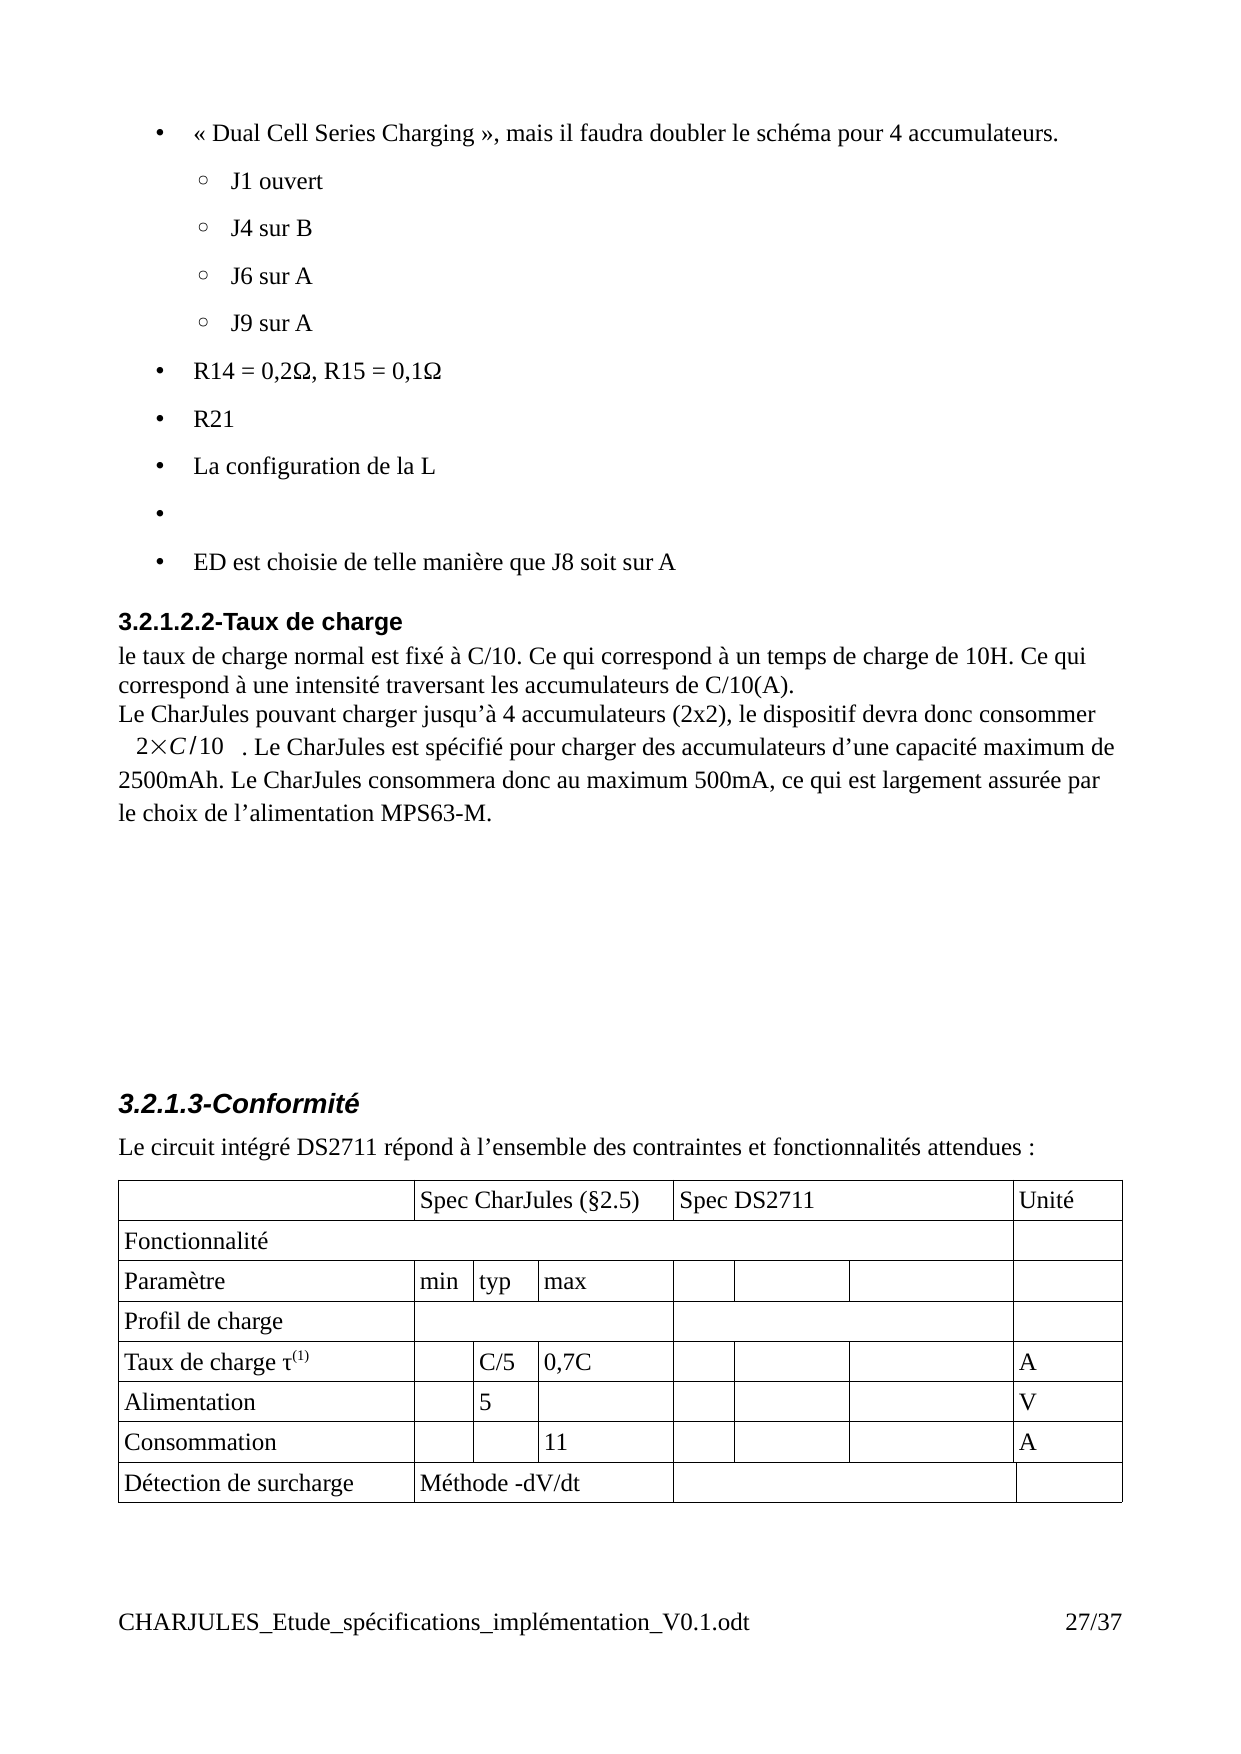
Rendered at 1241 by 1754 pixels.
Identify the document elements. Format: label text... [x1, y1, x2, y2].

table_cell [415, 1382, 473, 1421]
table_cell 0,7C [539, 1342, 673, 1381]
table_cell [674, 1382, 734, 1421]
table_cell A [1014, 1342, 1122, 1381]
list La configuration de la L [156, 451, 1122, 480]
table_cell [735, 1382, 849, 1421]
table_cell [674, 1422, 734, 1462]
table_cell Détection de surcharge [119, 1463, 414, 1502]
table_header Spec CharJules (§2.5) [415, 1181, 673, 1220]
subtitle 3.2.1.2.2-Taux de charge [118, 607, 1122, 635]
table_cell [850, 1342, 1013, 1381]
table_cell Paramètre [119, 1261, 414, 1301]
table_cell Profil de charge [119, 1302, 414, 1341]
table_cell [674, 1302, 1013, 1341]
table_cell [674, 1261, 734, 1301]
list R21 [156, 404, 1122, 432]
table_cell [1014, 1221, 1122, 1260]
table_cell C/5 [474, 1342, 538, 1381]
list ED est choisie de telle manière que J8 soit sur A [156, 547, 1122, 575]
table_cell [674, 1463, 1016, 1502]
list J1 ouvert [193, 166, 1122, 194]
table_cell Méthode -dV/dt [415, 1463, 673, 1502]
table_cell [1014, 1302, 1122, 1341]
table_cell [539, 1382, 673, 1421]
table_cell [735, 1342, 849, 1381]
table_cell Fonctionnalité [119, 1221, 1013, 1260]
table_cell [735, 1422, 849, 1462]
table_cell [474, 1422, 538, 1462]
table_cell max [539, 1261, 673, 1301]
table_cell [415, 1302, 673, 1341]
text Le circuit intégré DS2711 répond à l’ensemble des contraintes et fonctionnalités attendues : [118, 1132, 1122, 1161]
table_cell [674, 1342, 734, 1381]
list J9 sur A [193, 308, 1122, 337]
table_cell typ [474, 1261, 538, 1301]
table_cell [415, 1422, 473, 1462]
table_cell [415, 1342, 473, 1381]
table_cell Taux de charge τ(1) [119, 1342, 414, 1381]
table_cell [850, 1422, 1013, 1462]
table_cell 11 [539, 1422, 673, 1462]
list R14 = 0,2Ω, R15 = 0,1Ω [156, 356, 1122, 385]
text Le CharJules pouvant charger jusqu’à 4 accumulateurs (2x2), le dispositif devra donc consommer . Le CharJules est spécifié pour charger des accumulateurs d’une capacité maximum de 2500mAh. Le CharJules consommera donc au maximum 500mA, ce qui est largement assurée par le choix de l’alimentation MPS63-M. [118, 699, 1122, 827]
table_cell [1014, 1261, 1122, 1301]
table_cell [850, 1261, 1013, 1301]
table_cell [850, 1382, 1013, 1421]
list J6 sur A [193, 261, 1122, 290]
table_cell Consommation [119, 1422, 414, 1462]
table_cell [1017, 1463, 1122, 1502]
table_cell [735, 1261, 849, 1301]
subtitle 3.2.1.3-Conformité [118, 1088, 1122, 1119]
table_header [119, 1181, 414, 1220]
table_header Unité [1014, 1181, 1122, 1220]
table_cell min [415, 1261, 473, 1301]
table_cell 5 [474, 1382, 538, 1421]
list « Dual Cell Series Charging », mais il faudra doubler le schéma pour 4 accumulateurs. [156, 118, 1122, 147]
table_cell A [1014, 1422, 1122, 1462]
list J4 sur B [193, 213, 1122, 242]
table_cell V [1014, 1382, 1122, 1421]
table_header Spec DS2711 [674, 1181, 1013, 1220]
table_cell Alimentation [119, 1382, 414, 1421]
text le taux de charge normal est fixé à C/10. Ce qui correspond à un temps de charge de 10H. Ce qui correspond à une intensité traversant les accumulateurs de C/10(A). [118, 641, 1122, 699]
